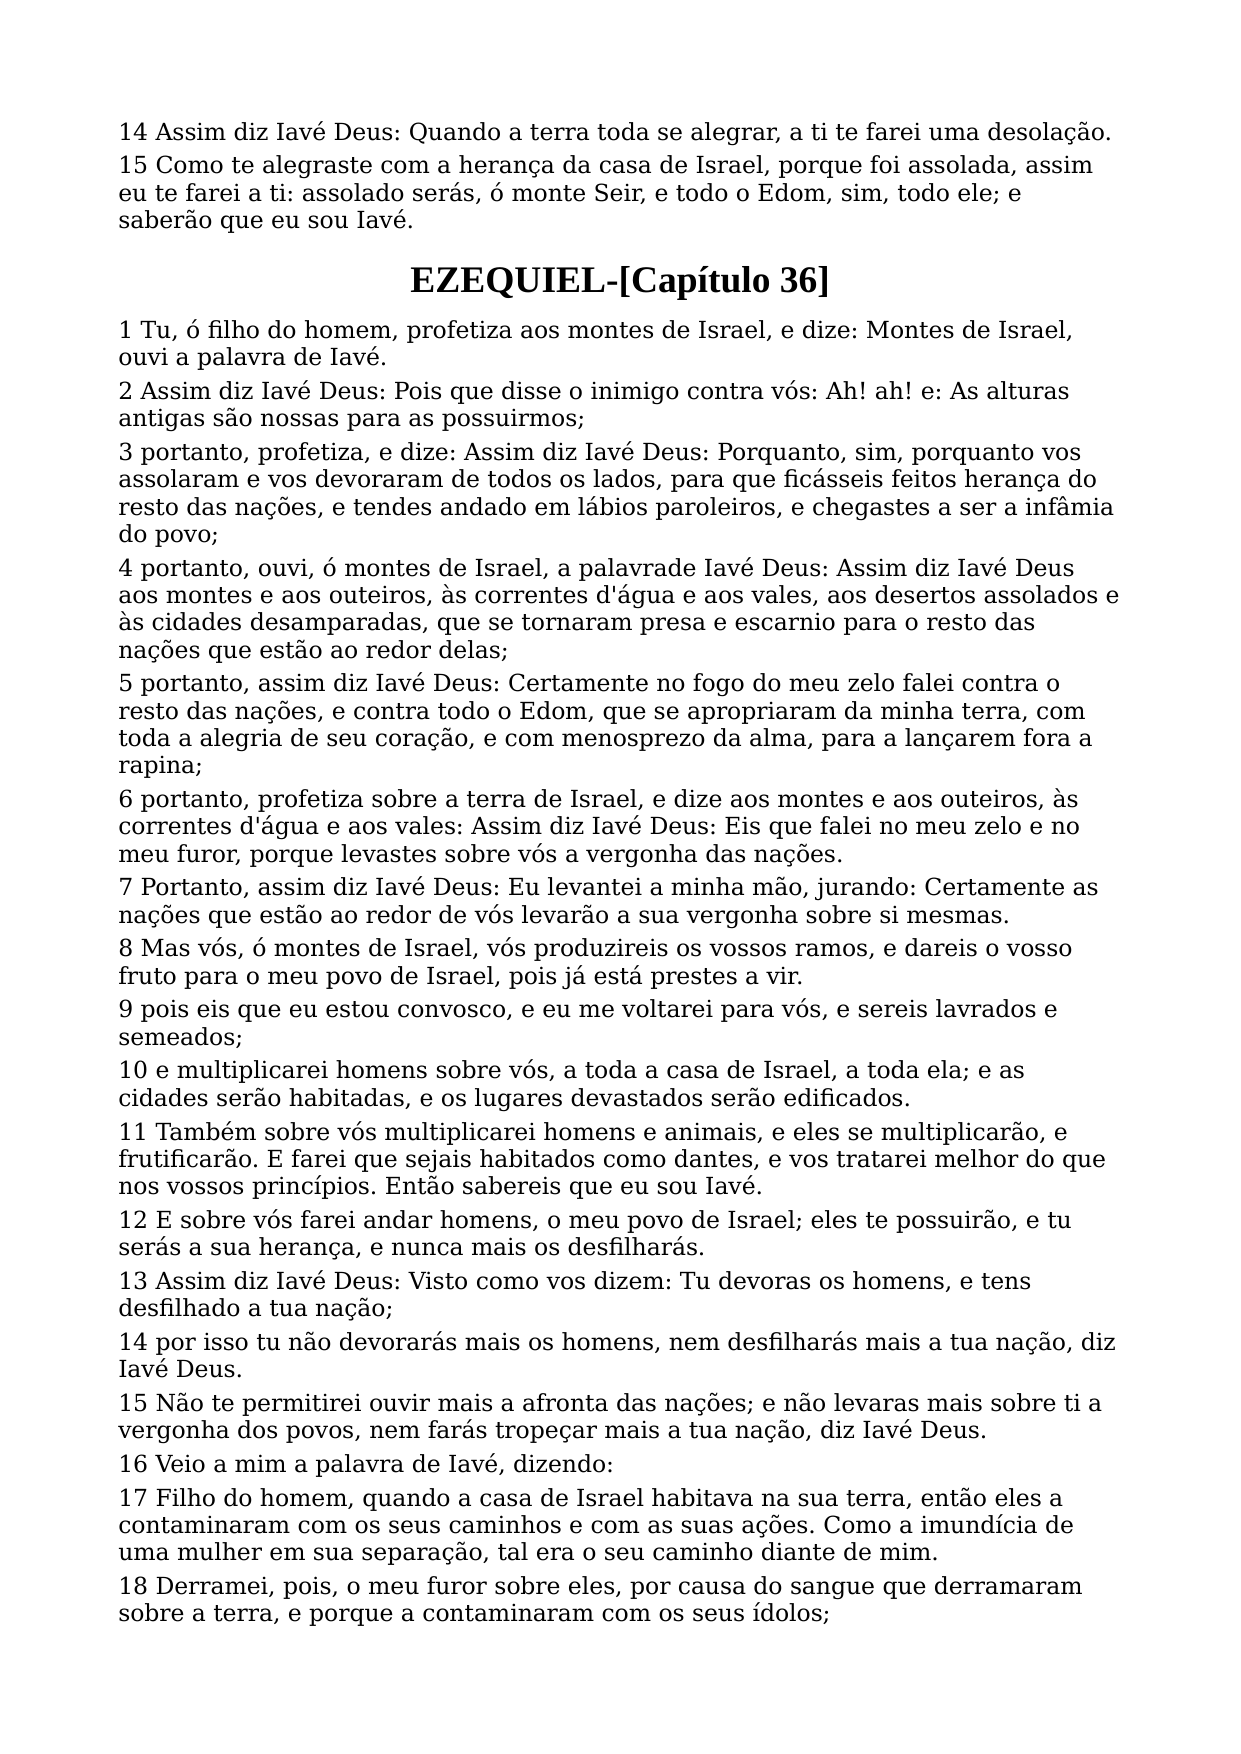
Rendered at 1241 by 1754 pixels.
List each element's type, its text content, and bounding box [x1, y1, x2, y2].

text 12 E sobre vós farei andar homens, o meu povo de Israel; eles te possuirão, e tu serás a sua herança, e nunca mais os desfilharás. [118, 1206, 1122, 1261]
text 2 Assim diz Iavé Deus: Pois que disse o inimigo contra vós: Ah! ah! e: As alturas antigas são nossas para as possuirmos; [118, 378, 1122, 432]
text 16 Veio a mim a palavra de Iavé, dizendo: [118, 1451, 1122, 1478]
text 8 Mas vós, ó montes de Israel, vós produzireis os vossos ramos, e dareis o vosso fruto para o meu povo de Israel, pois já está prestes a vir. [118, 935, 1122, 989]
text 1 Tu, ó filho do homem, profetiza aos montes de Israel, e dize: Montes de Israel, ouvi a palavra de Iavé. [118, 317, 1122, 371]
text 14 Assim diz Iavé Deus: Quando a terra toda se alegrar, a ti te farei uma desolação. [118, 118, 1122, 145]
text 4 portanto, ouvi, ó montes de Israel, a palavrade Iavé Deus: Assim diz Iavé Deus aos montes e aos outeiros, às correntes d'água e aos vales, aos desertos assolados e às cidades desamparadas, que se tornaram presa e escarnio para o resto das nações que estão ao redor delas; [118, 554, 1122, 663]
text 13 Assim diz Iavé Deus: Visto como vos dizem: Tu devoras os homens, e tens desfilhado a tua nação; [118, 1267, 1122, 1322]
text 3 portanto, profetiza, e dize: Assim diz Iavé Deus: Porquanto, sim, porquanto vos assolaram e vos devoraram de todos os lados, para que ficásseis feitos herança do resto das nações, e tendes andado em lábios paroleiros, e chegastes a ser a infâmia do povo; [118, 439, 1122, 548]
text 7 Portanto, assim diz Iavé Deus: Eu levantei a minha mão, jurando: Certamente as nações que estão ao redor de vós levarão a sua vergonha sobre si mesmas. [118, 874, 1122, 928]
text 15 Não te permitirei ouvir mais a afronta das nações; e não levaras mais sobre ti a vergonha dos povos, nem farás tropeçar mais a tua nação, diz Iavé Deus. [118, 1389, 1122, 1444]
text 14 por isso tu não devorarás mais os homens, nem desfilharás mais a tua nação, diz Iavé Deus. [118, 1328, 1122, 1383]
text 10 e multiplicarei homens sobre vós, a toda a casa de Israel, a toda ela; e as cidades serão habitadas, e os lugares devastados serão edificados. [118, 1057, 1122, 1112]
text 17 Filho do homem, quando a casa de Israel habitava na sua terra, então eles a contaminaram com os seus caminhos e com as suas ações. Como a imundícia de uma mulher em sua separação, tal era o seu caminho diante de mim. [118, 1484, 1122, 1566]
text 9 pois eis que eu estou convosco, e eu me voltarei para vós, e sereis lavrados e semeados; [118, 996, 1122, 1051]
subtitle EZEQUIEL-[Capítulo 36] [118, 258, 1122, 301]
text 5 portanto, assim diz Iavé Deus: Certamente no fogo do meu zelo falei contra o resto das nações, e contra todo o Edom, que se apropriaram da minha terra, com toda a alegria de seu coração, e com menosprezo da alma, para a lançarem fora a rapina; [118, 670, 1122, 779]
text 15 Como te alegraste com a herança da casa de Israel, porque foi assolada, assim eu te farei a ti: assolado serás, ó monte Seir, e todo o Edom, sim, todo ele; e saberão que eu sou Iavé. [118, 152, 1122, 234]
text 18 Derramei, pois, o meu furor sobre eles, por causa do sangue que derramaram sobre a terra, e porque a contaminaram com os seus ídolos; [118, 1573, 1122, 1627]
text 11 Também sobre vós multiplicarei homens e animais, e eles se multiplicarão, e frutificarão. E farei que sejais habitados como dantes, e vos tratarei melhor do que nos vossos princípios. Então sabereis que eu sou Iavé. [118, 1118, 1122, 1200]
text 6 portanto, profetiza sobre a terra de Israel, e dize aos montes e aos outeiros, às correntes d'água e aos vales: Assim diz Iavé Deus: Eis que falei no meu zelo e no meu furor, porque levastes sobre vós a vergonha das nações. [118, 786, 1122, 867]
